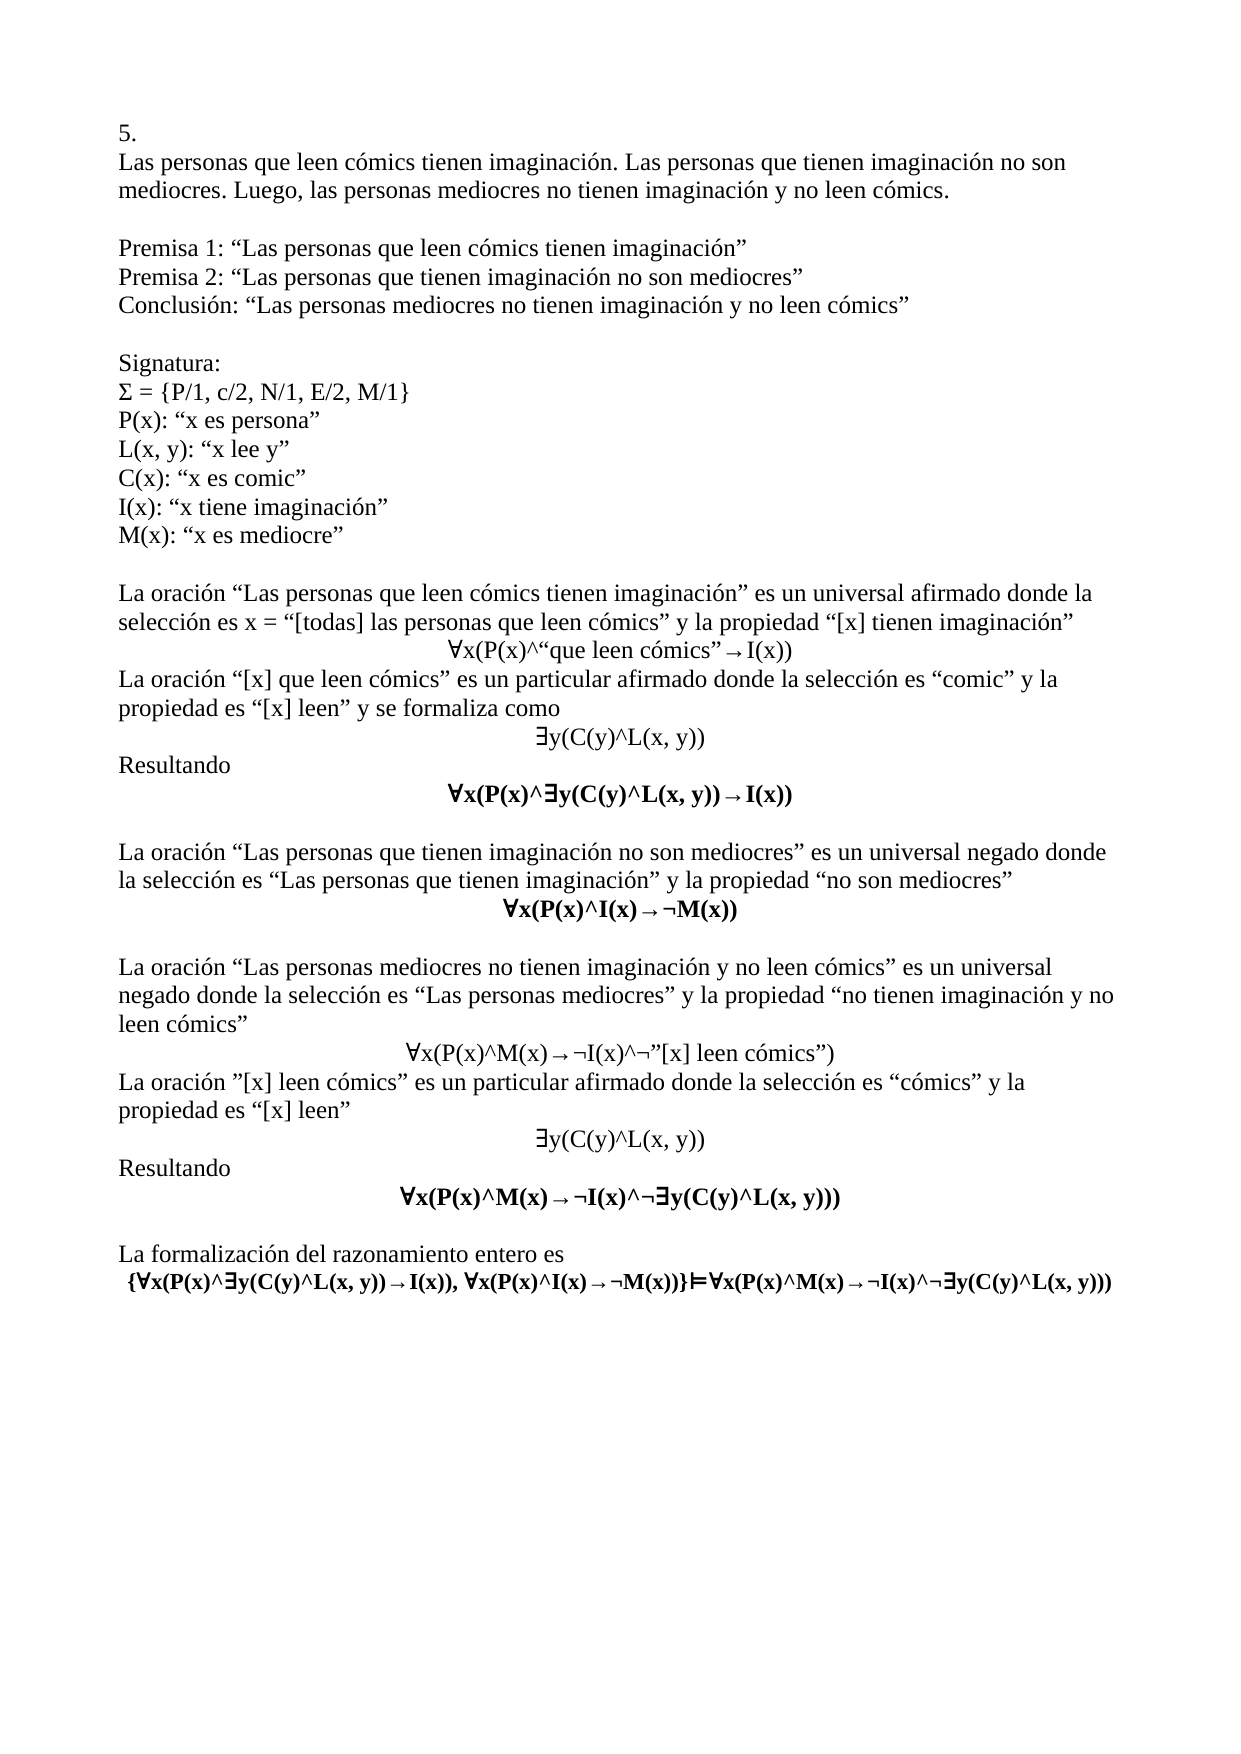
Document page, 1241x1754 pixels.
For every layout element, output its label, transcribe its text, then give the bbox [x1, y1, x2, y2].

text ∀x(P(x)^∃y(C(y)^L(x, y))→I(x)) [118, 779, 1122, 808]
text La oración “Las personas mediocres no tienen imaginación y no leen cómics” es un universal negado donde la selección es “Las personas mediocres” y la propiedad “no tienen imaginación y no leen cómics” [118, 952, 1122, 1038]
text Conclusión: “Las personas mediocres no tienen imaginación y no leen cómics” [118, 291, 1122, 319]
text La oración “[x] que leen cómics” es un particular afirmado donde la selección es “comic” y la propiedad es “[x] leen” y se formaliza como [118, 664, 1122, 722]
text M(x): “x es mediocre” [118, 521, 1122, 549]
text Premisa 1: “Las personas que leen cómics tienen imaginación” [118, 233, 1122, 262]
text Σ = {P/1, c/2, N/1, E/2, M/1} [118, 377, 1122, 406]
text Las personas que leen cómics tienen imaginación. Las personas que tienen imaginación no son mediocres. Luego, las personas mediocres no tienen imaginación y no leen cómics. [118, 147, 1122, 204]
text La oración ”[x] leen cómics” es un particular afirmado donde la selección es “cómics” y la propiedad es “[x] leen” [118, 1067, 1122, 1124]
text La oración “Las personas que leen cómics tienen imaginación” es un universal afirmado donde la selección es x = “[todas] las personas que leen cómics” y la propiedad “[x] tienen imaginación” [118, 578, 1122, 636]
text Resultando [118, 751, 1122, 779]
text P(x): “x es persona” [118, 406, 1122, 434]
text L(x, y): “x lee y” [118, 434, 1122, 463]
text {∀x(P(x)^∃y(C(y)^L(x, y))→I(x)), ∀x(P(x)^I(x)→¬M(x))}⊨∀x(P(x)^M(x)→¬I(x)^¬∃y(C(y)^L(x, y))) [118, 1268, 1122, 1294]
text Resultando [118, 1153, 1122, 1182]
text ∀x(P(x)^“que leen cómics”→I(x)) [118, 636, 1122, 664]
text Signatura: [118, 348, 1122, 377]
text ∀x(P(x)^M(x)→¬I(x)^¬”[x] leen cómics”) [118, 1038, 1122, 1067]
text ∃y(C(y)^L(x, y)) [118, 722, 1122, 751]
text ∀x(P(x)^I(x)→¬M(x)) [118, 894, 1122, 923]
text I(x): “x tiene imaginación” [118, 492, 1122, 521]
text ∀x(P(x)^M(x)→¬I(x)^¬∃y(C(y)^L(x, y))) [118, 1182, 1122, 1211]
text La formalización del razonamiento entero es [118, 1239, 1122, 1268]
text C(x): “x es comic” [118, 463, 1122, 492]
text ∃y(C(y)^L(x, y)) [118, 1124, 1122, 1153]
text 5. [118, 118, 1122, 147]
text La oración “Las personas que tienen imaginación no son mediocres” es un universal negado donde la selección es “Las personas que tienen imaginación” y la propiedad “no son mediocres” [118, 837, 1122, 894]
text Premisa 2: “Las personas que tienen imaginación no son mediocres” [118, 262, 1122, 291]
